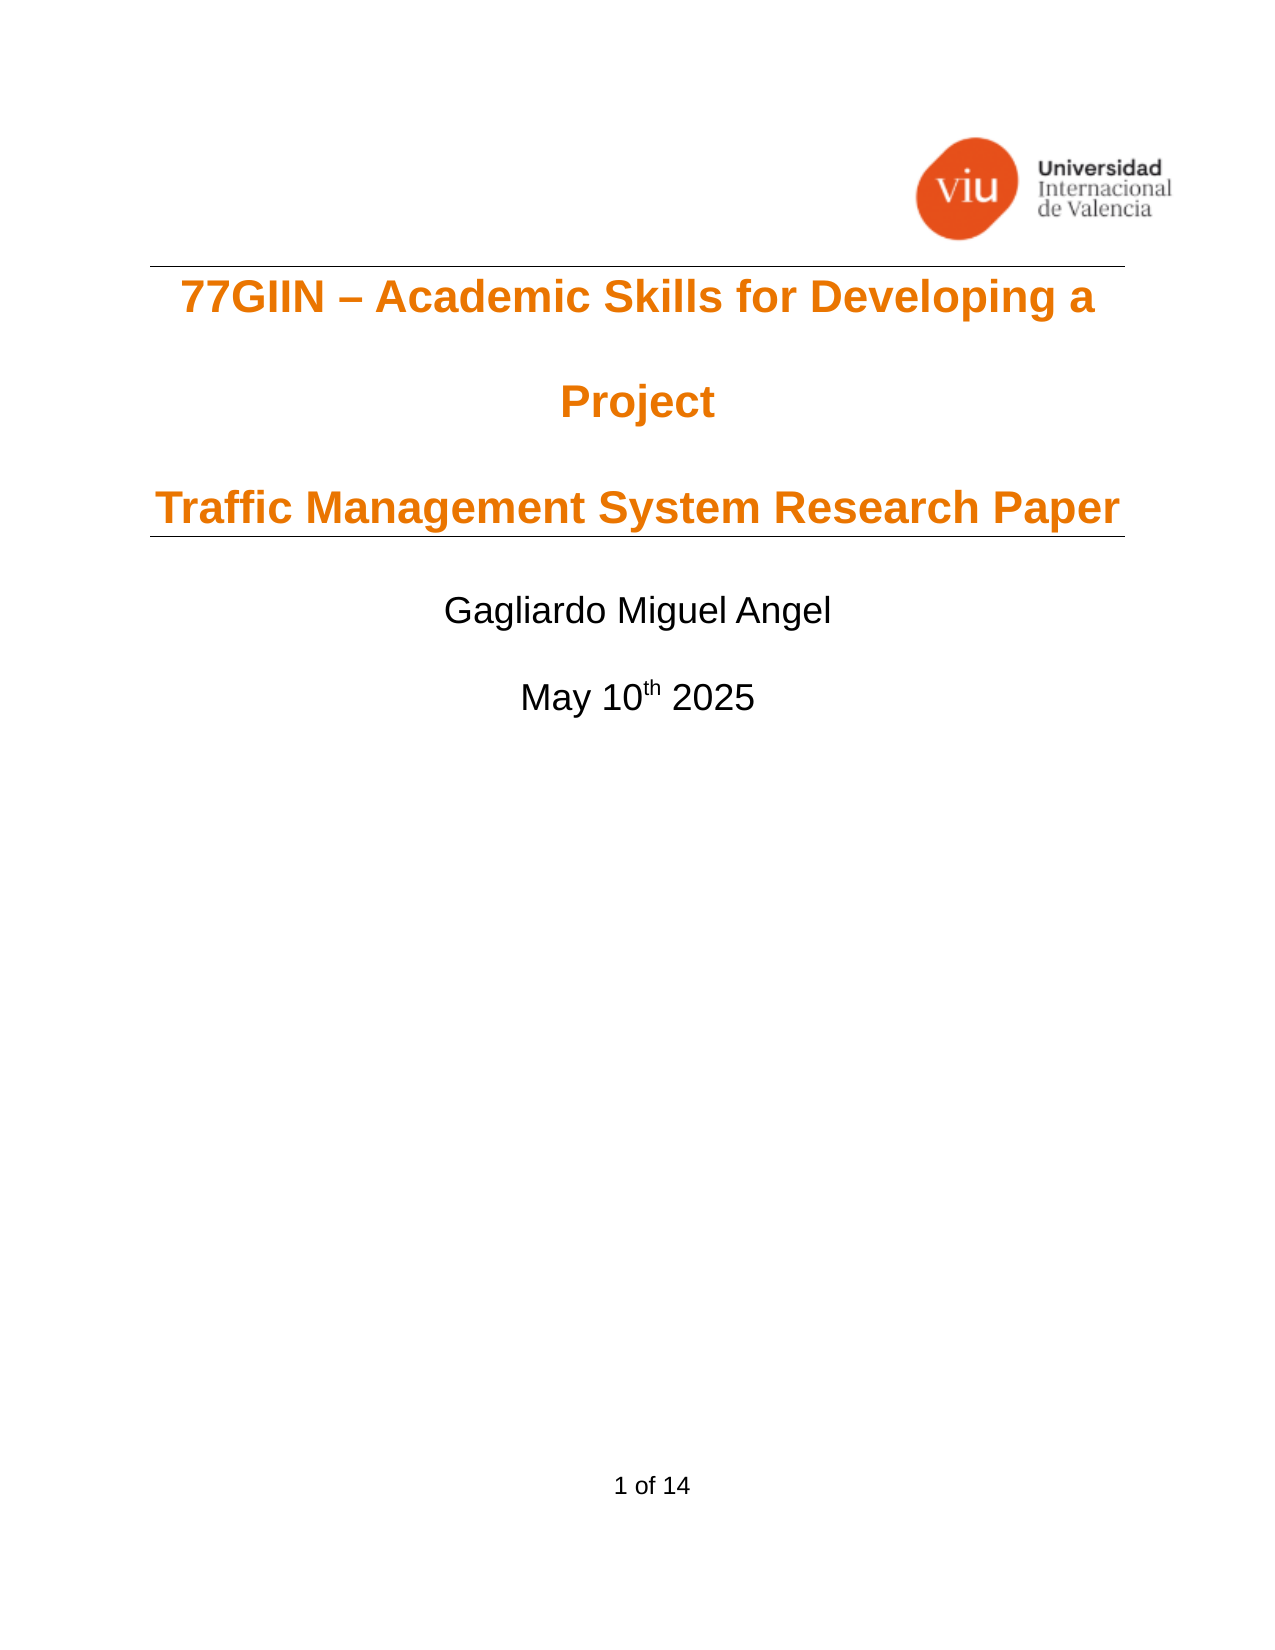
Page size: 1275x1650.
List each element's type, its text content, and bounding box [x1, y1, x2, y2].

text 77GIIN – Academic Skills for Developing a Project [150, 267, 1125, 427]
text Traffic Management System Research Paper [150, 477, 1125, 536]
picture [913, 134, 1175, 245]
text May 10th 2025 [150, 675, 1125, 718]
text Gagliardo Miguel Angel [150, 589, 1125, 632]
